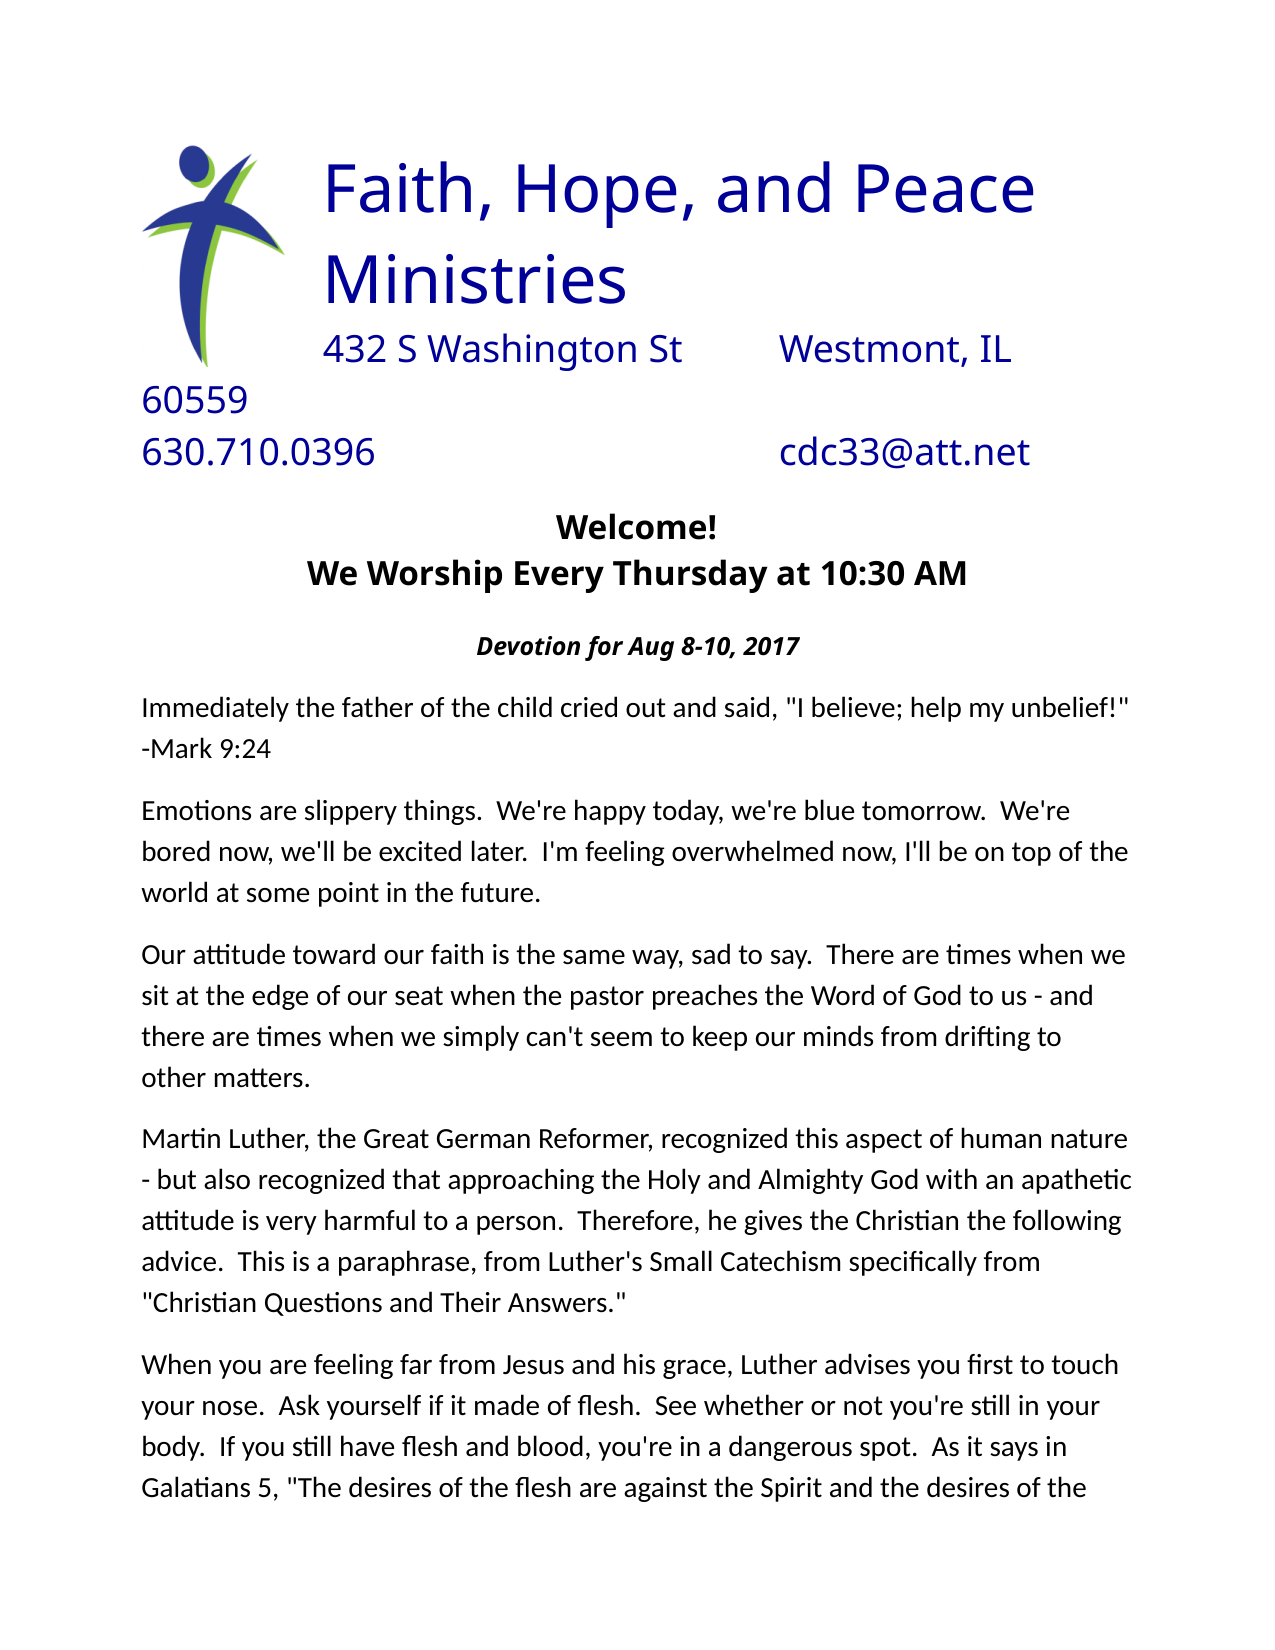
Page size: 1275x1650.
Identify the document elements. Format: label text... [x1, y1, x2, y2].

text Martin Luther, the Great German Reformer, recognized this aspect of human nature - but also recognized that approaching the Holy and Almighty God with an apathetic attitude is very harmful to a person. Therefore, he gives the Christian the following advice. This is a paraphrase, from Luther's Small Catechism specifically from "Christian Questions and Their Answers." [141, 1120, 1134, 1320]
text 432 S Washington St Westmont, IL 60559 [141, 323, 1134, 425]
text Immediately the father of the child cried out and said, "I believe; help my unbelief!" -Mark 9:24 [141, 689, 1134, 766]
text Welcome! [141, 504, 1089, 549]
text Our attitude toward our faith is the same way, sad to say. There are times when we sit at the edge of our seat when the pastor preaches the Word of God to us - and there are times when we simply can't seem to keep our minds from drifting to other matters. [141, 936, 1134, 1094]
text When you are feeling far from Jesus and his grace, Luther advises you first to touch your nose. Ask yourself if it made of flesh. See whether or not you're still in your body. If you still have flesh and blood, you're in a dangerous spot. As it says in Galatians 5, "The desires of the flesh are against the Spirit and the desires of the [141, 1346, 1134, 1504]
text Emotions are slippery things. We're happy today, we're blue tomorrow. We're bored now, we'll be excited later. I'm feeling overwhelmed now, I'll be on top of the world at some point in the future. [141, 792, 1134, 910]
picture [141, 141, 193, 367]
text 630.710.0396 cdc33@att.net [141, 425, 1134, 476]
text We Worship Every Thursday at 10:30 AM [141, 549, 1134, 595]
text Devotion for Aug 8-10, 2017 [141, 629, 1134, 663]
text Faith, Hope, and Peace Ministries [193, 141, 1134, 323]
